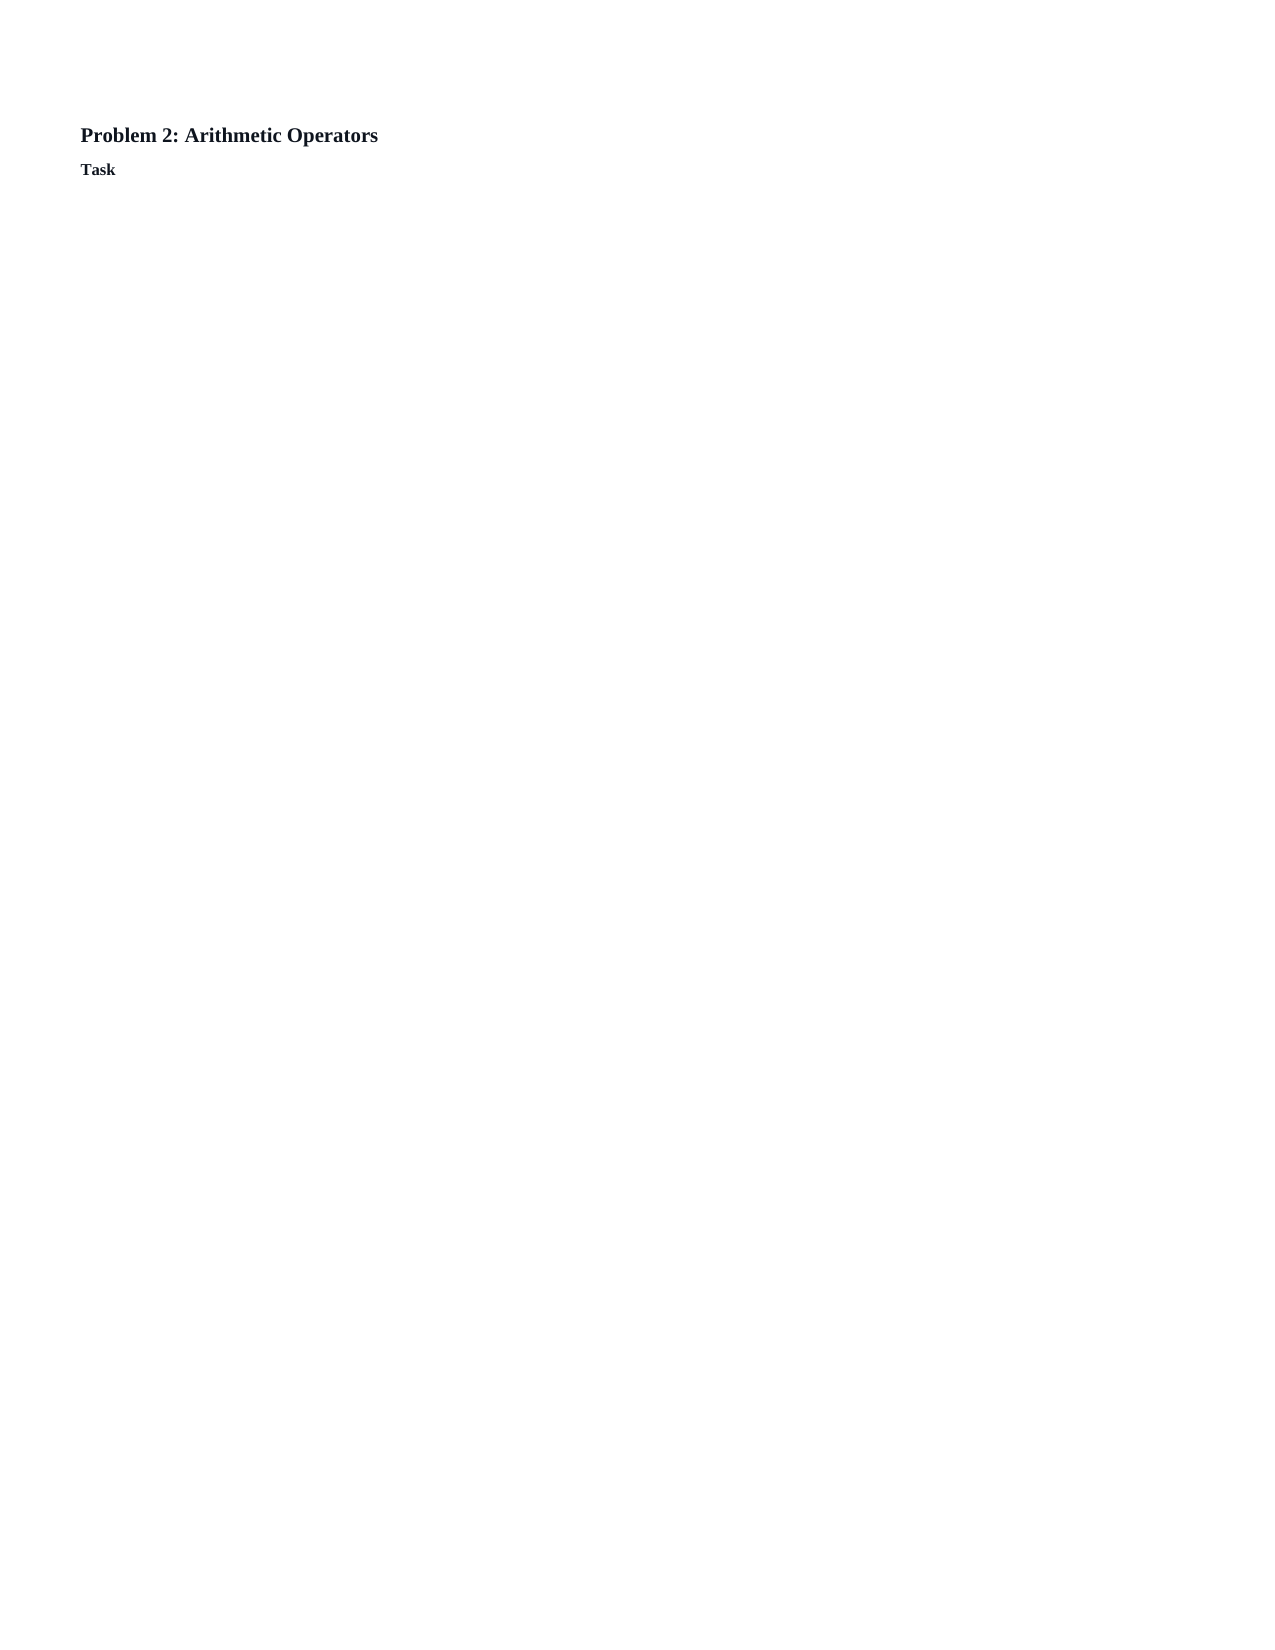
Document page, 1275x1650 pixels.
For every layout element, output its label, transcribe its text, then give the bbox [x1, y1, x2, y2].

text Task [80, 154, 1214, 178]
text Problem 2: Arithmetic Operators [80, 123, 1214, 147]
